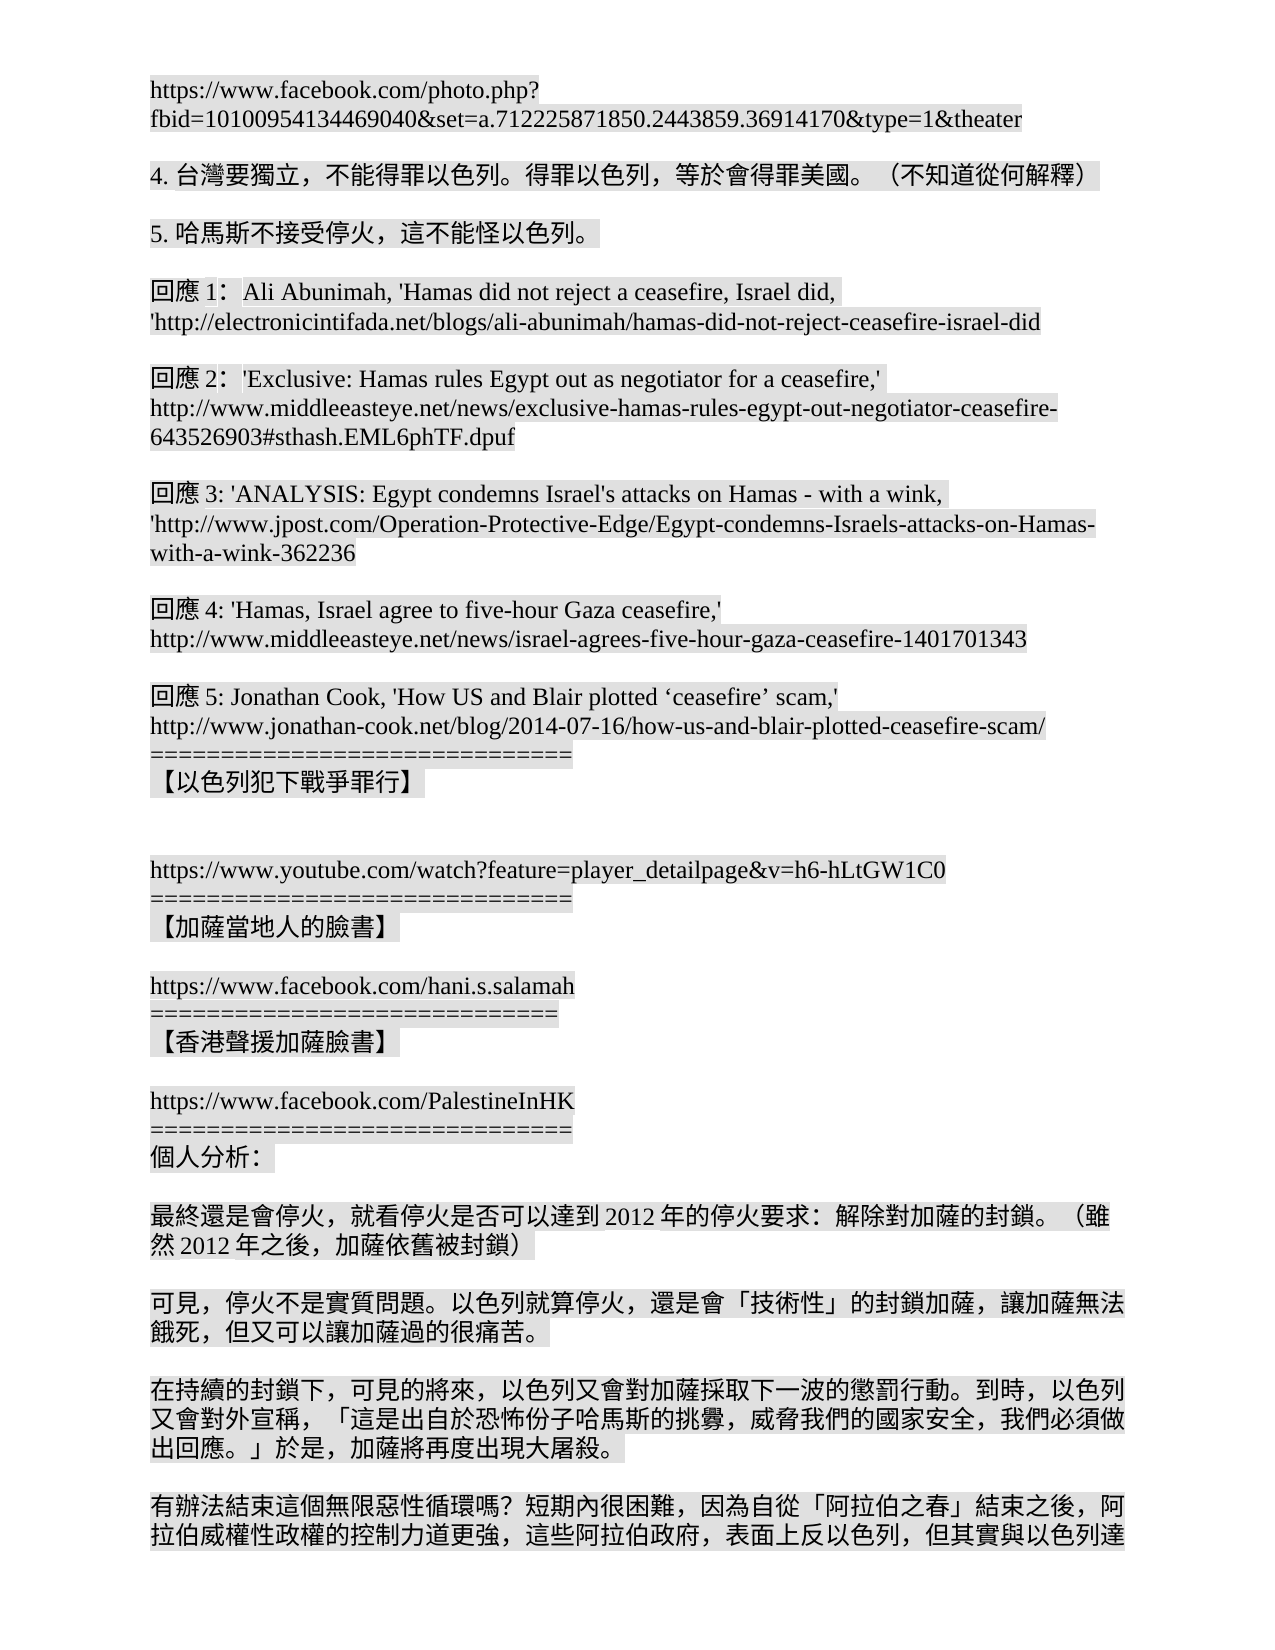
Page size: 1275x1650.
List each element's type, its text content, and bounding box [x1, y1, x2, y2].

text https://www.facebook.com/photo.php?fbid=10100954134469040&set=a.712225871850.2443859.36914170&type=1&theater 4. 台灣要獨立，不能得罪以色列。得罪以色列，等於會得罪美國。（不知道從何解釋） 5. 哈馬斯不接受停火，這不能怪以色列。 回應1：Ali Abunimah, 'Hamas did not reject a ceasefire, Israel did, 'http://electronicintifada.net/blogs/ali-abunimah/hamas-did-not-reject-ceasefire-israel-did 回應2：'Exclusive: Hamas rules Egypt out as negotiator for a ceasefire,' http://www.middleeasteye.net/news/exclusive-hamas-rules-egypt-out-negotiator-ceasefire-643526903#sthash.EML6phTF.dpuf 回應3: 'ANALYSIS: Egypt condemns Israel's attacks on Hamas - with a wink, 'http://www.jpost.com/Operation-Protective-Edge/Egypt-condemns-Israels-attacks-on-Hamas-with-a-wink-362236 回應4: 'Hamas, Israel agree to five-hour Gaza ceasefire,' http://www.middleeasteye.net/news/israel-agrees-five-hour-gaza-ceasefire-1401701343 回應5: Jonathan Cook, 'How US and Blair plotted ‘ceasefire’ scam,' http://www.jonathan-cook.net/blog/2014-07-16/how-us-and-blair-plotted-ceasefire-scam/ ============================== 【以色列犯下戰爭罪行】 https://www.youtube.com/watch?feature=player_detailpage&v=h6-hLtGW1C0 ============================== 【加薩當地人的臉書】 https://www.facebook.com/hani.s.salamah ============================= 【香港聲援加薩臉書】 https://www.facebook.com/PalestineInHK ============================== 個人分析： 最終還是會停火，就看停火是否可以達到2012年的停火要求：解除對加薩的封鎖。（雖然2012年之後，加薩依舊被封鎖） 可見，停火不是實質問題。以色列就算停火，還是會「技術性」的封鎖加薩，讓加薩無法餓死，但又可以讓加薩過的很痛苦。 在持續的封鎖下，可見的將來，以色列又會對加薩採取下一波的懲罰行動。到時，以色列又會對外宣稱，「這是出自於恐怖份子哈馬斯的挑釁，威脅我們的國家安全，我們必須做出回應。」於是，加薩將再度出現大屠殺。 有辦法結束這個無限惡性循環嗎？短期內很困難，因為自從「阿拉伯之春」結束之後，阿拉伯威權性政權的控制力道更強，這些阿拉伯政府，表面上反以色列，但其實與以色列達 [150, 75, 1125, 1551]
